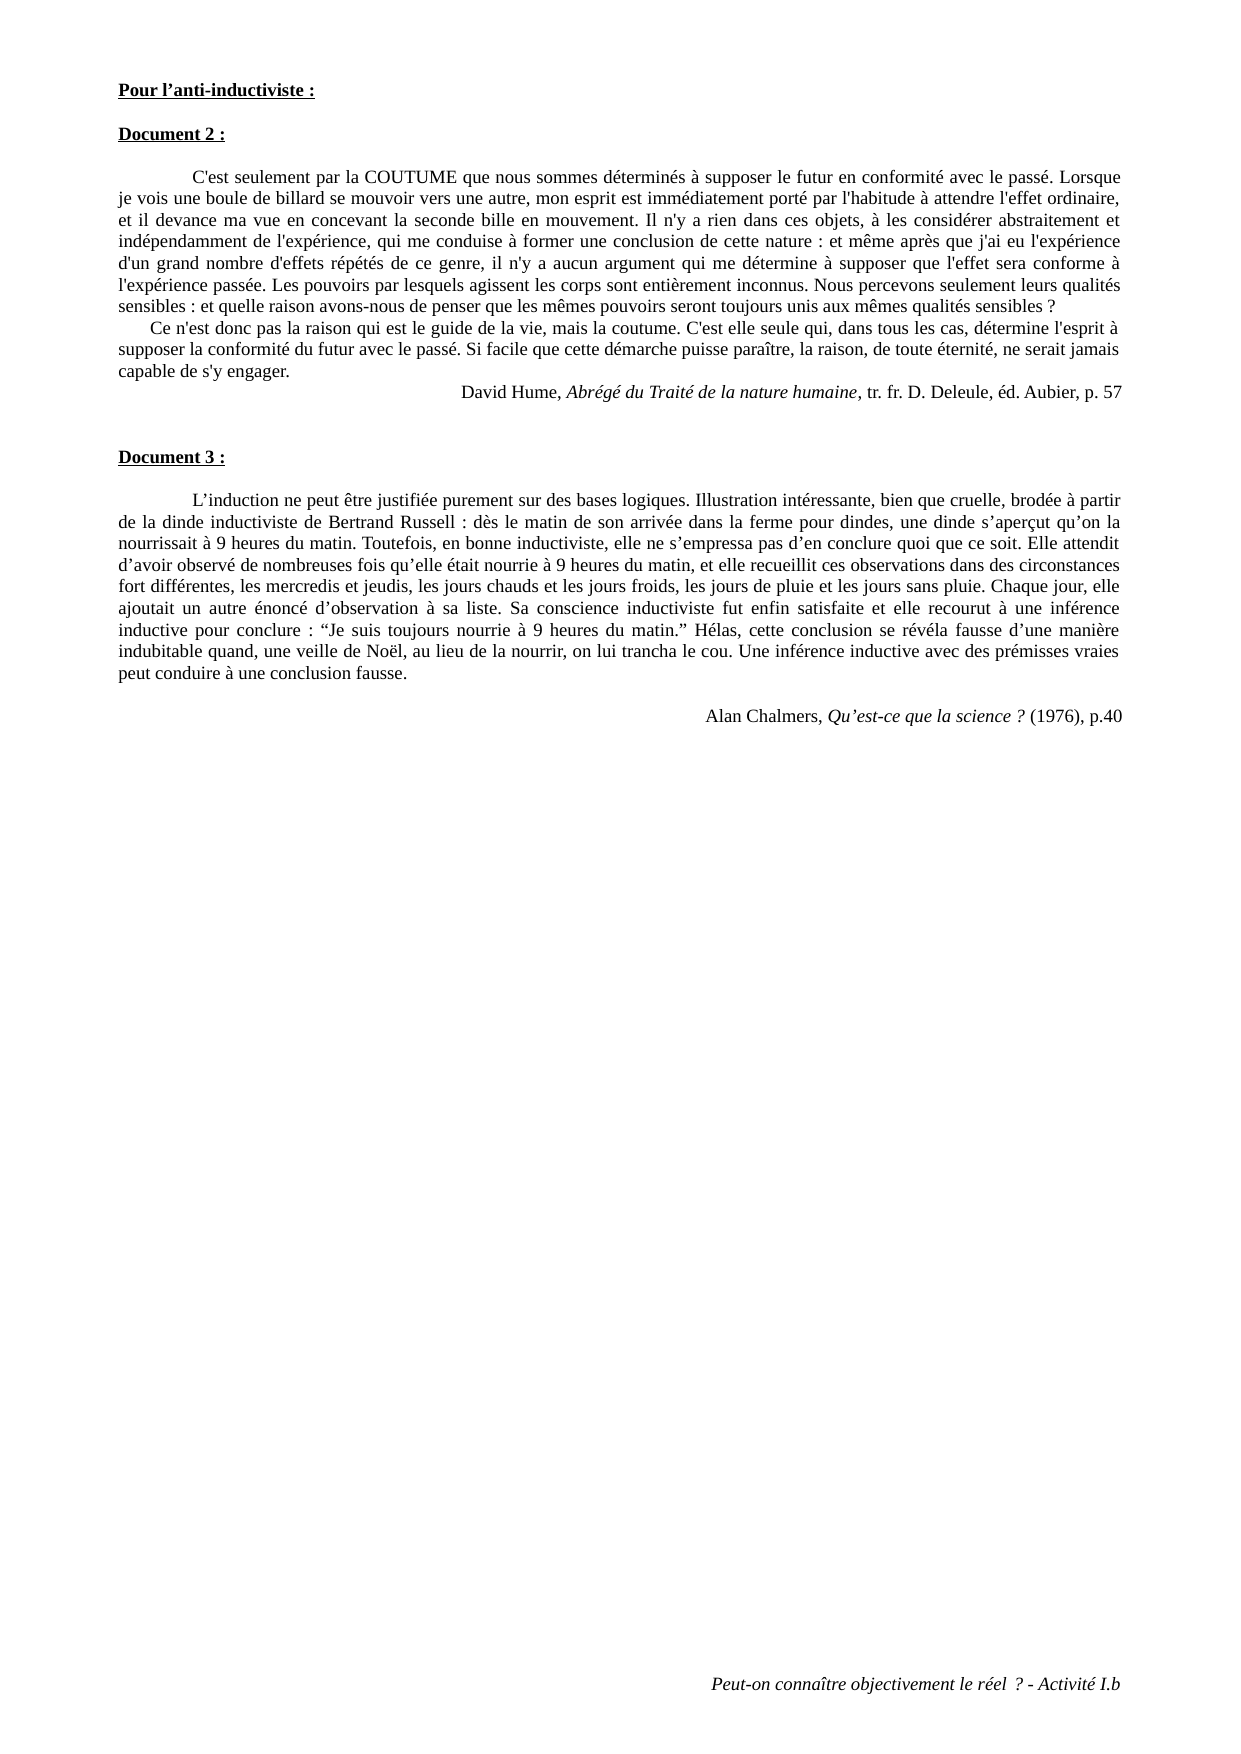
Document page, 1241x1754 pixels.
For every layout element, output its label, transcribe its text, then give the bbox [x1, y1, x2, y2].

text C'est seulement par la COUTUME que nous sommes déterminés à supposer le futur en conformité avec le passé. Lorsque je vois une boule de billard se mouvoir vers une autre, mon esprit est immédiatement porté par l'habitude à attendre l'effet ordinaire, et il devance ma vue en concevant la seconde bille en mouvement. Il n'y a rien dans ces objets, à les considérer abstraitement et indépendamment de l'expérience, qui me conduise à former une conclusion de cette nature : et même après que j'ai eu l'expérience d'un grand nombre d'effets répétés de ce genre, il n'y a aucun argument qui me détermine à supposer que l'effet sera conforme à l'expérience passée. Les pouvoirs par lesquels agissent les corps sont entièrement inconnus. Nous percevons seulement leurs qualités sensibles : et quelle raison avons-nous de penser que les mêmes pouvoirs seront toujours unis aux mêmes qualités sensibles ? [118, 166, 1122, 317]
text L’induction ne peut être justifiée purement sur des bases logiques. Illustration intéressante, bien que cruelle, brodée à partir de la dinde inductiviste de Bertrand Russell : dès le matin de son arrivée dans la ferme pour dindes, une dinde s’aperçut qu’on la nourrissait à 9 heures du matin. Toutefois, en bonne inductiviste, elle ne s’empressa pas d’en conclure quoi que ce soit. Elle attendit d’avoir observé de nombreuses fois qu’elle était nourrie à 9 heures du matin, et elle recueillit ces observations dans des circonstances fort différentes, les mercredis et jeudis, les jours chauds et les jours froids, les jours de pluie et les jours sans pluie. Chaque jour, elle ajoutait un autre énoncé d’observation à sa liste. Sa conscience inductiviste fut enfin satisfaite et elle recourut à une inférence inductive pour conclure : “Je suis toujours nourrie à 9 heures du matin.” Hélas, cette conclusion se révéla fausse d’une manière indubitable quand, une veille de Noël, au lieu de la nourrir, on lui trancha le cou. Une inférence inductive avec des prémisses vraies peut conduire à une conclusion fausse. [118, 489, 1122, 683]
text Alan Chalmers, Qu’est-ce que la science ? (1976), p.40 [118, 705, 1122, 726]
text Document 3 : [118, 446, 1122, 467]
text David Hume, Abrégé du Traité de la nature humaine, tr. fr. D. Deleule, éd. Aubier, p. 57 [118, 381, 1122, 403]
text Pour l’anti-inductiviste : [118, 79, 1122, 101]
text Ce n'est donc pas la raison qui est le guide de la vie, mais la coutume. C'est elle seule qui, dans tous les cas, détermine l'esprit à supposer la conformité du futur avec le passé. Si facile que cette démarche puisse paraître, la raison, de toute éternité, ne serait jamais capable de s'y engager. [118, 317, 1122, 381]
text Document 2 : [118, 122, 1122, 144]
